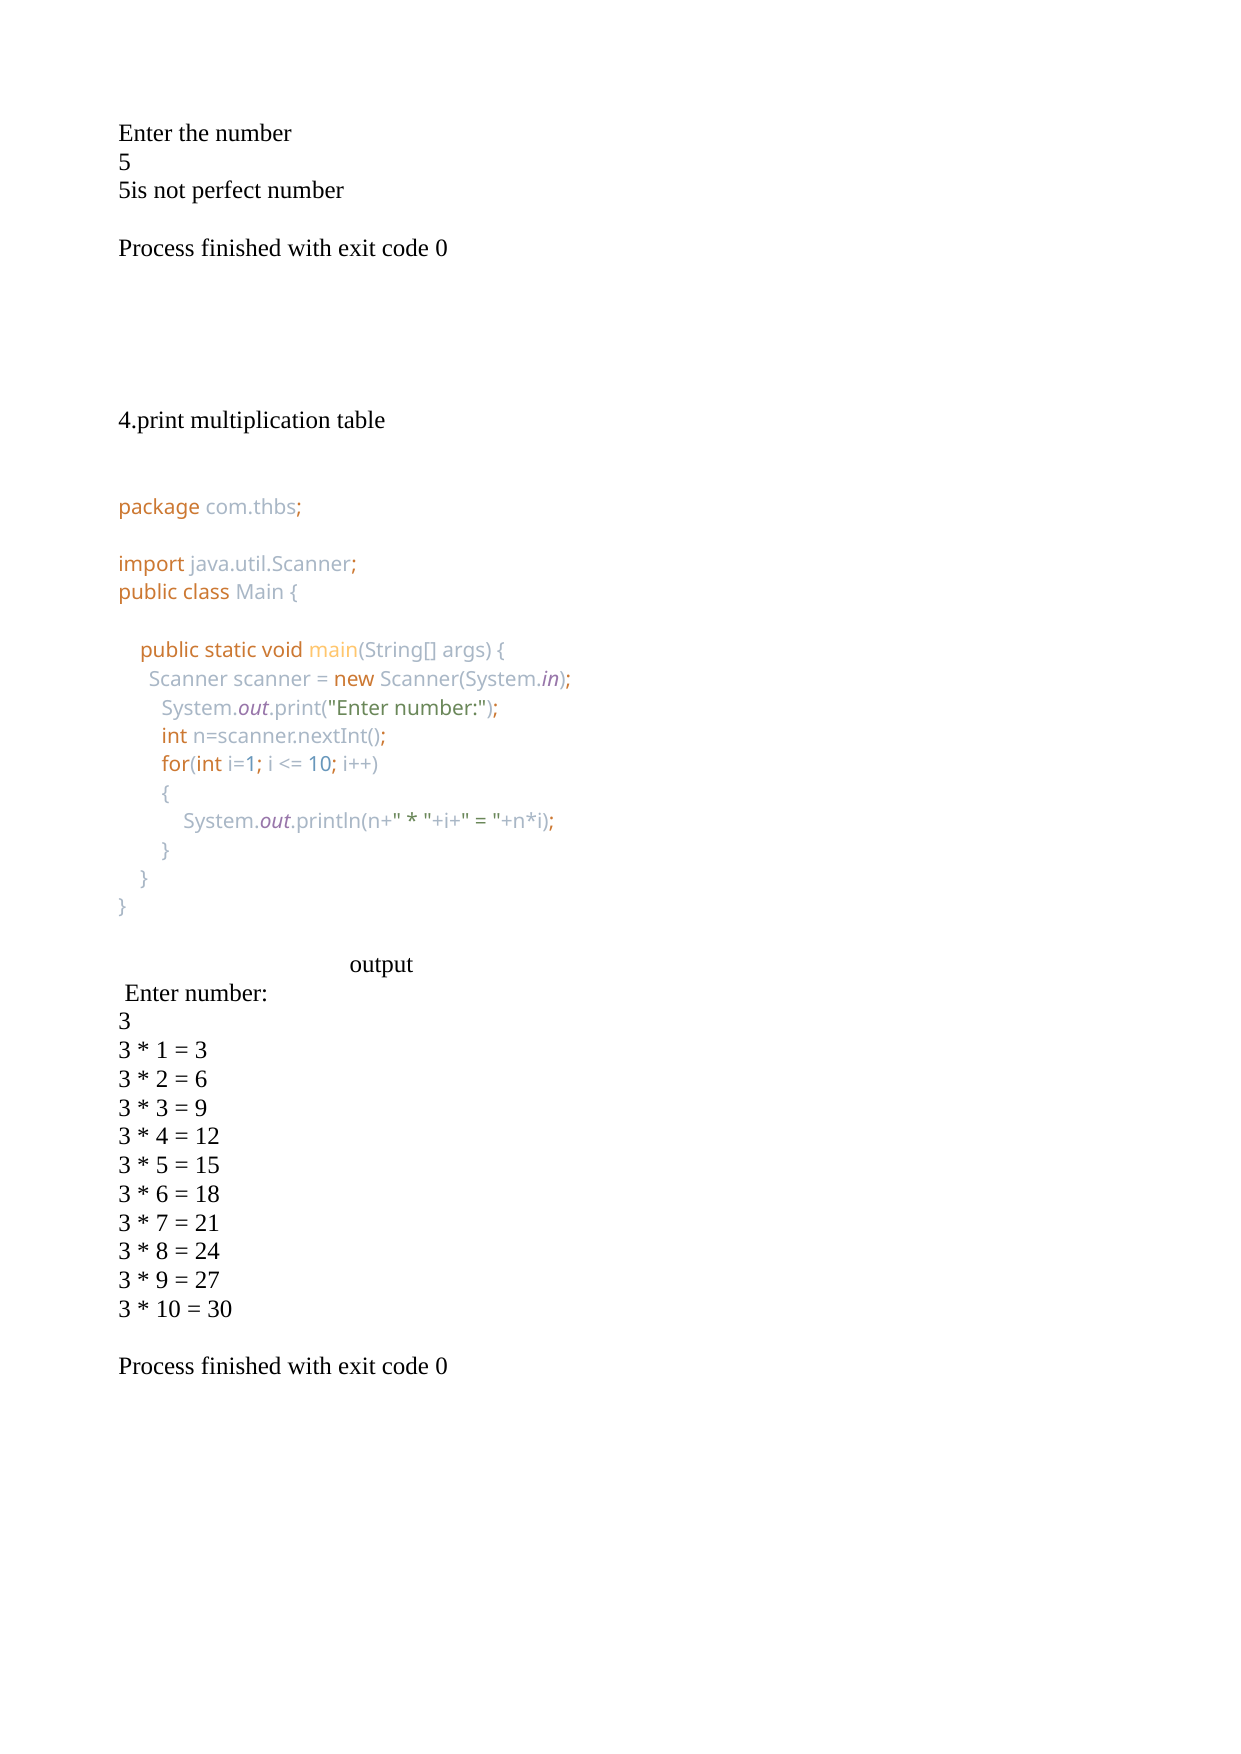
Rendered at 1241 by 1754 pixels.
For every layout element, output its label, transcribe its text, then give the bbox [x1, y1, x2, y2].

text 3 * 3 = 9 [118, 1093, 1122, 1121]
text 3 * 1 = 3 [118, 1035, 1122, 1064]
text 3 * 8 = 24 [118, 1236, 1122, 1265]
text Scanner scanner = new Scanner(System.in); System.out.print("Enter number:"); int n=scanner.nextInt(); for(int i=1; i <= 10; i++) { System.out.println(n+" * "+i+" = "+n*i); } } } [118, 663, 1122, 949]
text Enter the number [118, 118, 1122, 147]
text 3 * 7 = 21 [118, 1208, 1122, 1236]
text Process finished with exit code 0 [118, 233, 1122, 262]
text 3 * 4 = 12 [118, 1121, 1122, 1150]
text 3 [118, 1006, 1122, 1035]
text 4.print multiplication table [118, 406, 1122, 434]
text 5 [118, 147, 1122, 176]
text 5is not perfect number [118, 176, 1122, 204]
text package com.thbs; import java.util.Scanner; public class Main { public static void main(String[] args) { [118, 492, 1122, 663]
text 3 * 10 = 30 [118, 1294, 1122, 1323]
text 3 * 6 = 18 [118, 1179, 1122, 1208]
text 3 * 9 = 27 [118, 1265, 1122, 1294]
text 3 * 2 = 6 [118, 1064, 1122, 1093]
text output [118, 949, 1122, 978]
text Enter number: [118, 978, 1122, 1006]
text Process finished with exit code 0 [118, 1351, 1122, 1380]
text 3 * 5 = 15 [118, 1150, 1122, 1179]
